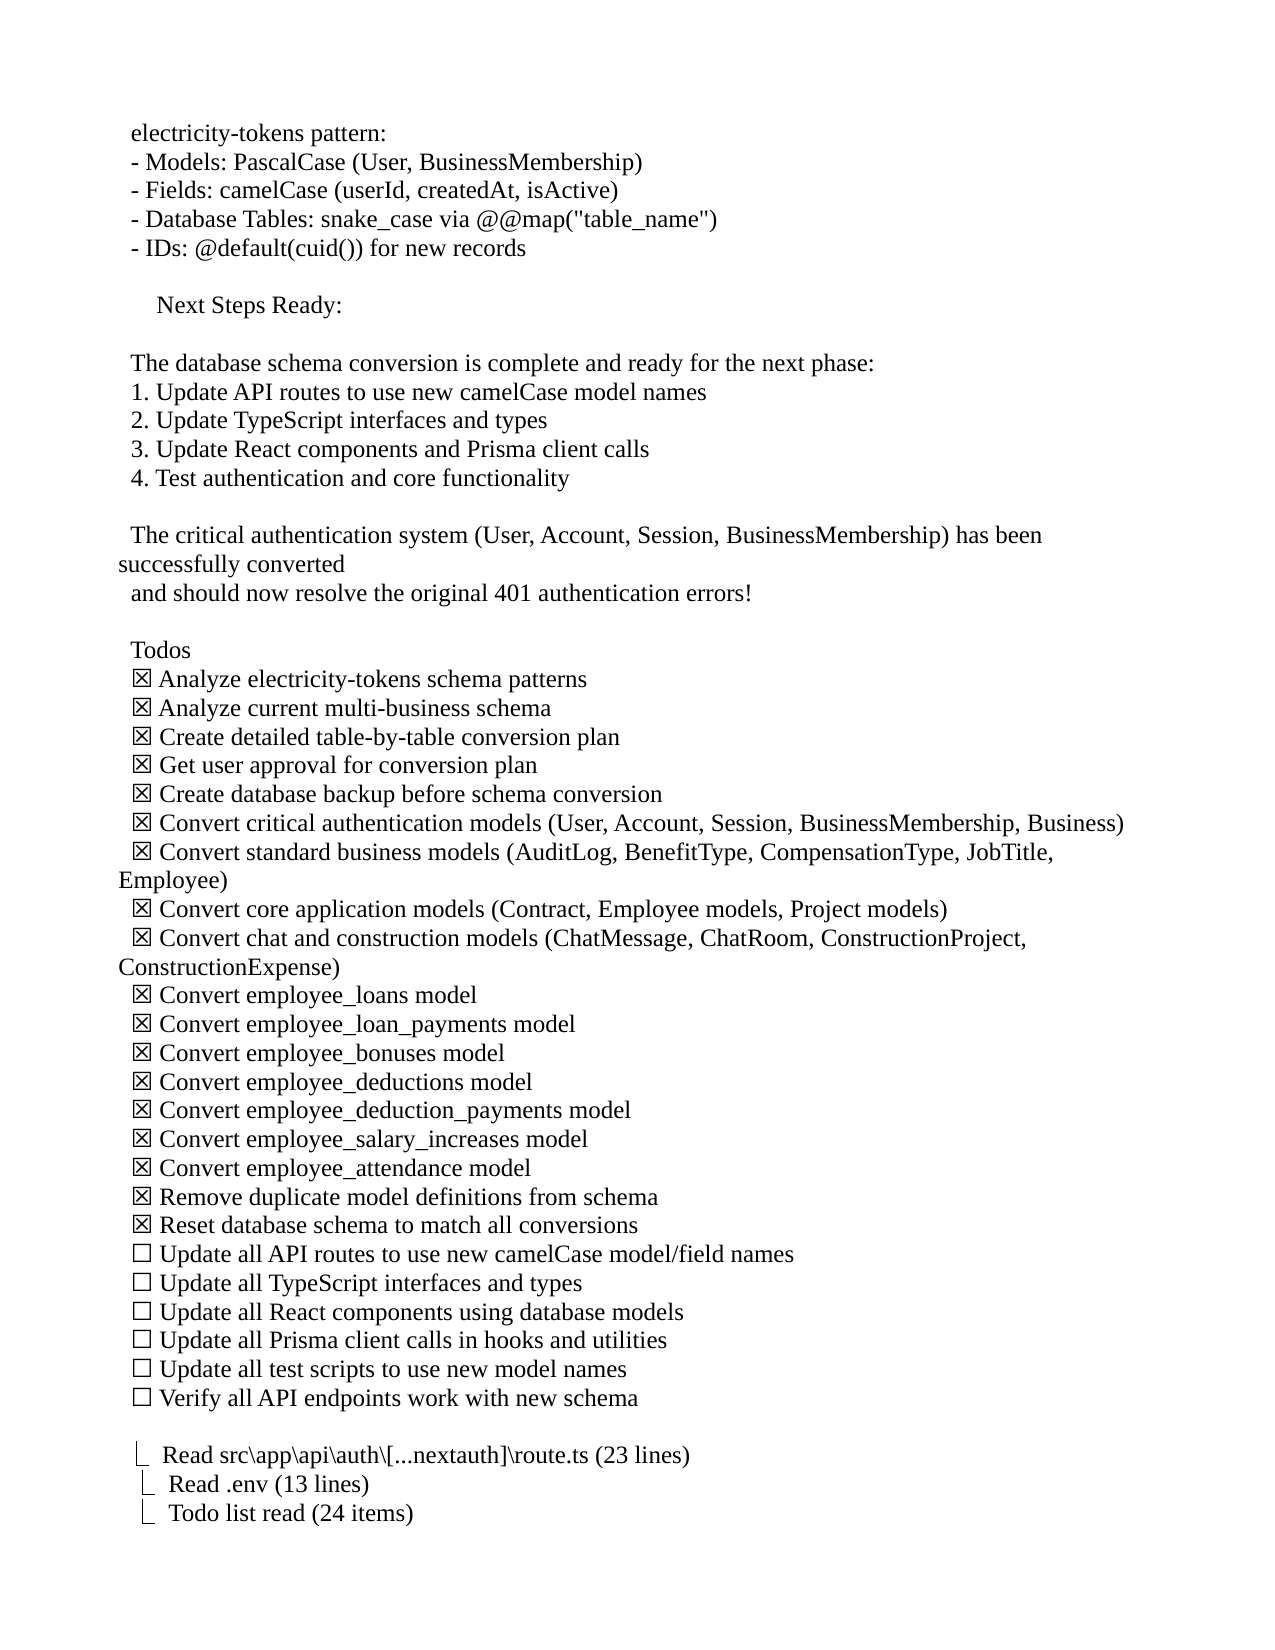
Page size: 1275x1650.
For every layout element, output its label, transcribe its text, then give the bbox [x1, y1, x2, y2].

text 🚀 Next Steps Ready: [118, 291, 1157, 319]
text ☒ Convert critical authentication models (User, Account, Session, BusinessMembership, Business) [118, 808, 1157, 837]
text ☐ Update all TypeScript interfaces and types [118, 1268, 1157, 1297]
text electricity-tokens pattern: [118, 118, 1157, 147]
text ⎿ Todo list read (24 items) [118, 1498, 1157, 1527]
text and should now resolve the original 401 authentication errors! [118, 578, 1157, 607]
text - Models: PascalCase (User, BusinessMembership) [118, 147, 1157, 176]
text Todos [118, 636, 1157, 664]
text ☒ Create detailed table-by-table conversion plan [118, 722, 1157, 751]
text - IDs: @default(cuid()) for new records [118, 233, 1157, 262]
text ☒ Convert employee_bonuses model [118, 1038, 1157, 1067]
text ⎿ Read .env (13 lines) [118, 1469, 1157, 1498]
text ☒ Convert employee_salary_increases model [118, 1124, 1157, 1153]
text ⎿ Read src\app\api\auth\[...nextauth]\route.ts (23 lines) [118, 1441, 1157, 1469]
text ☐ Update all test scripts to use new model names [118, 1354, 1157, 1383]
text 4. Test authentication and core functionality [118, 463, 1157, 492]
text ☐ Update all API routes to use new camelCase model/field names [118, 1239, 1157, 1268]
text ☒ Convert employee_deduction_payments model [118, 1096, 1157, 1124]
text ☐ Update all Prisma client calls in hooks and utilities [118, 1326, 1157, 1354]
text - Fields: camelCase (userId, createdAt, isActive) [118, 176, 1157, 204]
text 2. Update TypeScript interfaces and types [118, 406, 1157, 434]
text ☒ Remove duplicate model definitions from schema [118, 1182, 1157, 1211]
text The database schema conversion is complete and ready for the next phase: [118, 348, 1157, 377]
text - Database Tables: snake_case via @@map("table_name") [118, 204, 1157, 233]
text ☐ Verify all API endpoints work with new schema [118, 1383, 1157, 1412]
text ☐ Update all React components using database models [118, 1297, 1157, 1326]
text ☒ Create database backup before schema conversion [118, 779, 1157, 808]
text 3. Update React components and Prisma client calls [118, 434, 1157, 463]
text ☒ Convert employee_loan_payments model [118, 1009, 1157, 1038]
text ☒ Convert standard business models (AuditLog, BenefitType, CompensationType, JobTitle, Employee) [118, 837, 1157, 894]
text ☒ Reset database schema to match all conversions [118, 1211, 1157, 1239]
text ☒ Convert employee_attendance model [118, 1153, 1157, 1182]
text ☒ Convert core application models (Contract, Employee models, Project models) [118, 894, 1157, 923]
text 1. Update API routes to use new camelCase model names [118, 377, 1157, 406]
text The critical authentication system (User, Account, Session, BusinessMembership) has been successfully converted [118, 521, 1157, 578]
text ☒ Convert employee_deductions model [118, 1067, 1157, 1096]
text ☒ Analyze current multi-business schema [118, 693, 1157, 722]
text ☒ Get user approval for conversion plan [118, 751, 1157, 779]
text ☒ Convert employee_loans model [118, 981, 1157, 1009]
text ☒ Analyze electricity-tokens schema patterns [118, 664, 1157, 693]
text ☒ Convert chat and construction models (ChatMessage, ChatRoom, ConstructionProject, ConstructionExpense) [118, 923, 1157, 981]
